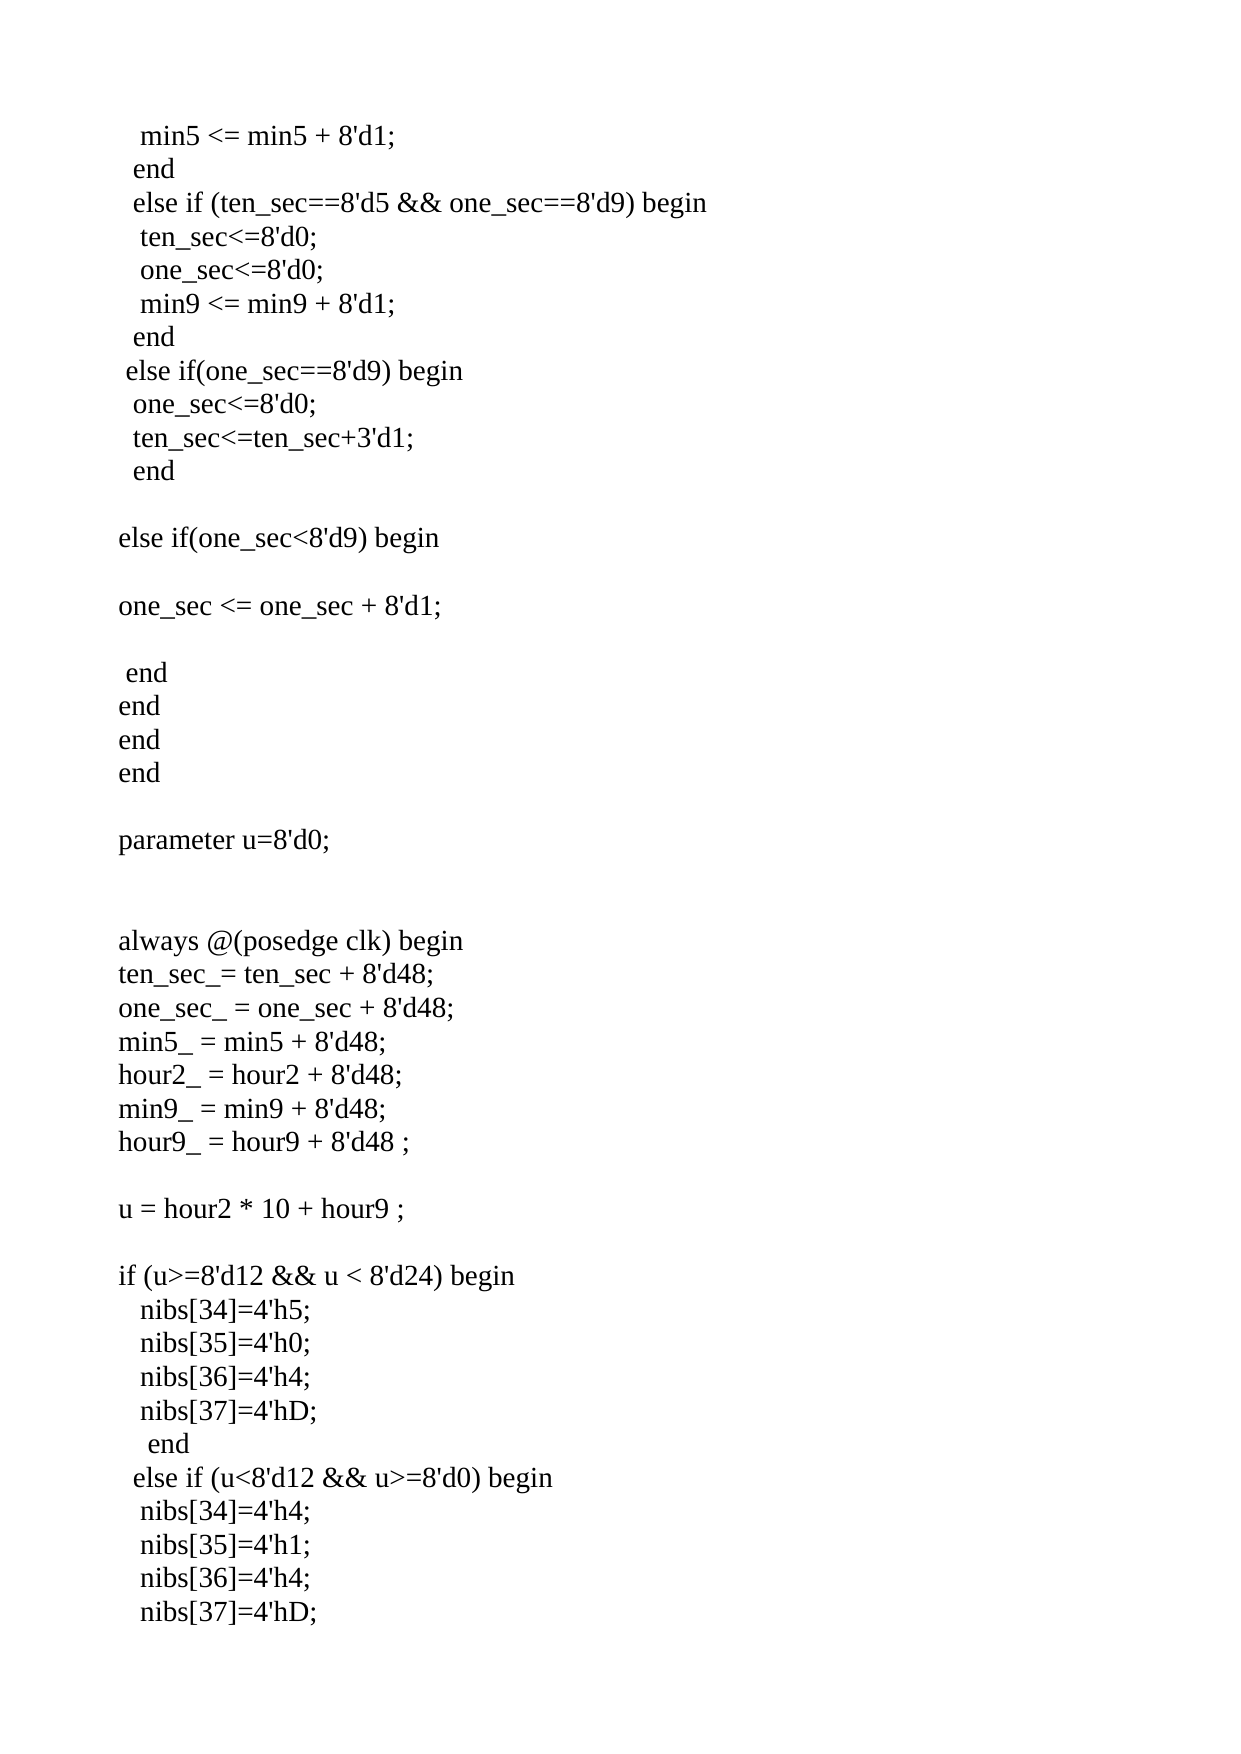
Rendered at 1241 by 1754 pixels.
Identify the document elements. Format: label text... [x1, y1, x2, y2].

text end [118, 1426, 1122, 1460]
text min9_ = min9 + 8'd48; [118, 1091, 1122, 1124]
text hour9_ = hour9 + 8'd48 ; [118, 1124, 1122, 1158]
text end [118, 453, 1122, 487]
text min5 <= min5 + 8'd1; [118, 118, 1122, 152]
text ten_sec_= ten_sec + 8'd48; [118, 957, 1122, 990]
text if (u>=8'd12 && u < 8'd24) begin [118, 1258, 1122, 1292]
text nibs[34]=4'h5; [118, 1292, 1122, 1326]
text one_sec<=8'd0; [118, 252, 1122, 286]
text one_sec_ = one_sec + 8'd48; [118, 990, 1122, 1024]
text else if(one_sec==8'd9) begin [118, 353, 1122, 386]
text one_sec<=8'd0; [118, 386, 1122, 420]
text end [118, 319, 1122, 353]
text end [118, 688, 1122, 722]
text min9 <= min9 + 8'd1; [118, 286, 1122, 319]
text nibs[37]=4'hD; [118, 1594, 1122, 1627]
text else if(one_sec<8'd9) begin [118, 521, 1122, 554]
text nibs[34]=4'h4; [118, 1493, 1122, 1527]
text min5_ = min5 + 8'd48; [118, 1024, 1122, 1057]
text always @(posedge clk) begin [118, 923, 1122, 957]
text u = hour2 * 10 + hour9 ; [118, 1191, 1122, 1225]
text nibs[35]=4'h0; [118, 1326, 1122, 1359]
text nibs[37]=4'hD; [118, 1393, 1122, 1426]
text end [118, 722, 1122, 755]
text parameter u=8'd0; [118, 822, 1122, 856]
text else if (u<8'd12 && u>=8'd0) begin [118, 1460, 1122, 1493]
text else if (ten_sec==8'd5 && one_sec==8'd9) begin [118, 185, 1122, 219]
text ten_sec<=8'd0; [118, 219, 1122, 252]
text end [118, 655, 1122, 688]
text end [118, 755, 1122, 789]
text hour2_ = hour2 + 8'd48; [118, 1057, 1122, 1091]
text nibs[36]=4'h4; [118, 1359, 1122, 1393]
text end [118, 152, 1122, 185]
text nibs[35]=4'h1; [118, 1527, 1122, 1560]
text ten_sec<=ten_sec+3'd1; [118, 420, 1122, 453]
text one_sec <= one_sec + 8'd1; [118, 588, 1122, 621]
text nibs[36]=4'h4; [118, 1560, 1122, 1594]
